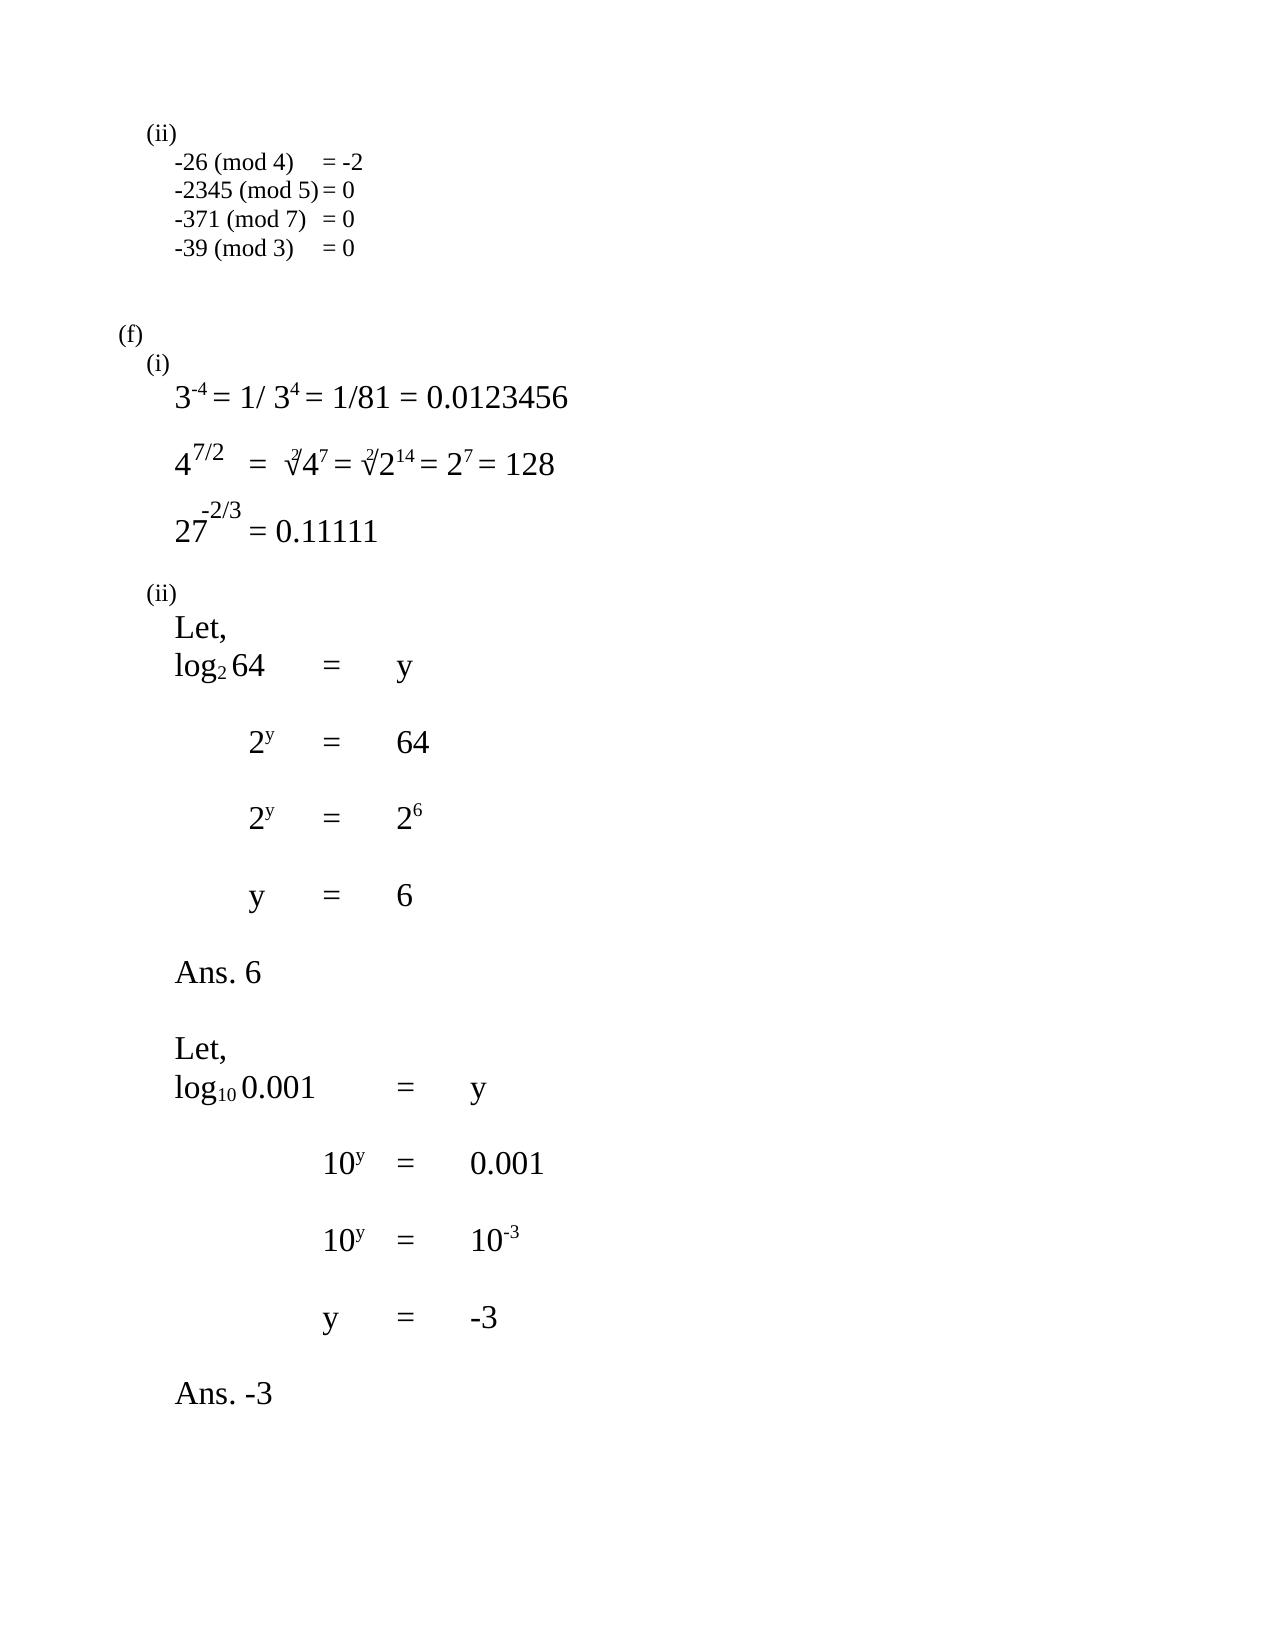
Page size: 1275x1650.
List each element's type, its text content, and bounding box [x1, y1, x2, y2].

text 2y = 64 [174, 722, 1157, 760]
text y = -3 [174, 1297, 1157, 1335]
text 10y = 10-3 [174, 1220, 1157, 1258]
text -2345 (mod 5) = 0 [174, 176, 1157, 204]
text Ans. 6 [174, 952, 1157, 990]
text (ii) [146, 118, 1157, 147]
text 27 = 0.11111 [174, 511, 1157, 549]
text 3-4 = 1/ 34 = 1/81 = 0.0123456 [174, 377, 1157, 415]
text 2y = 26 [174, 798, 1157, 837]
text 4 = √47 = √214 = 27 = 128 [174, 444, 1157, 482]
text y = 6 [174, 875, 1157, 913]
text -371 (mod 7) = 0 [174, 204, 1157, 233]
text (i) [146, 348, 1157, 377]
text log2 64 = y [174, 645, 1157, 683]
text Let, [174, 607, 1157, 645]
text 10y = 0.001 [174, 1143, 1157, 1182]
text -26 (mod 4) = -2 [174, 147, 1157, 176]
text Ans. -3 [174, 1373, 1157, 1412]
text log10 0.001 = y [174, 1067, 1157, 1105]
text Let, [174, 1028, 1157, 1067]
text -39 (mod 3) = 0 [174, 233, 1157, 262]
text (f) [118, 319, 1157, 348]
text (ii) [146, 578, 1157, 607]
